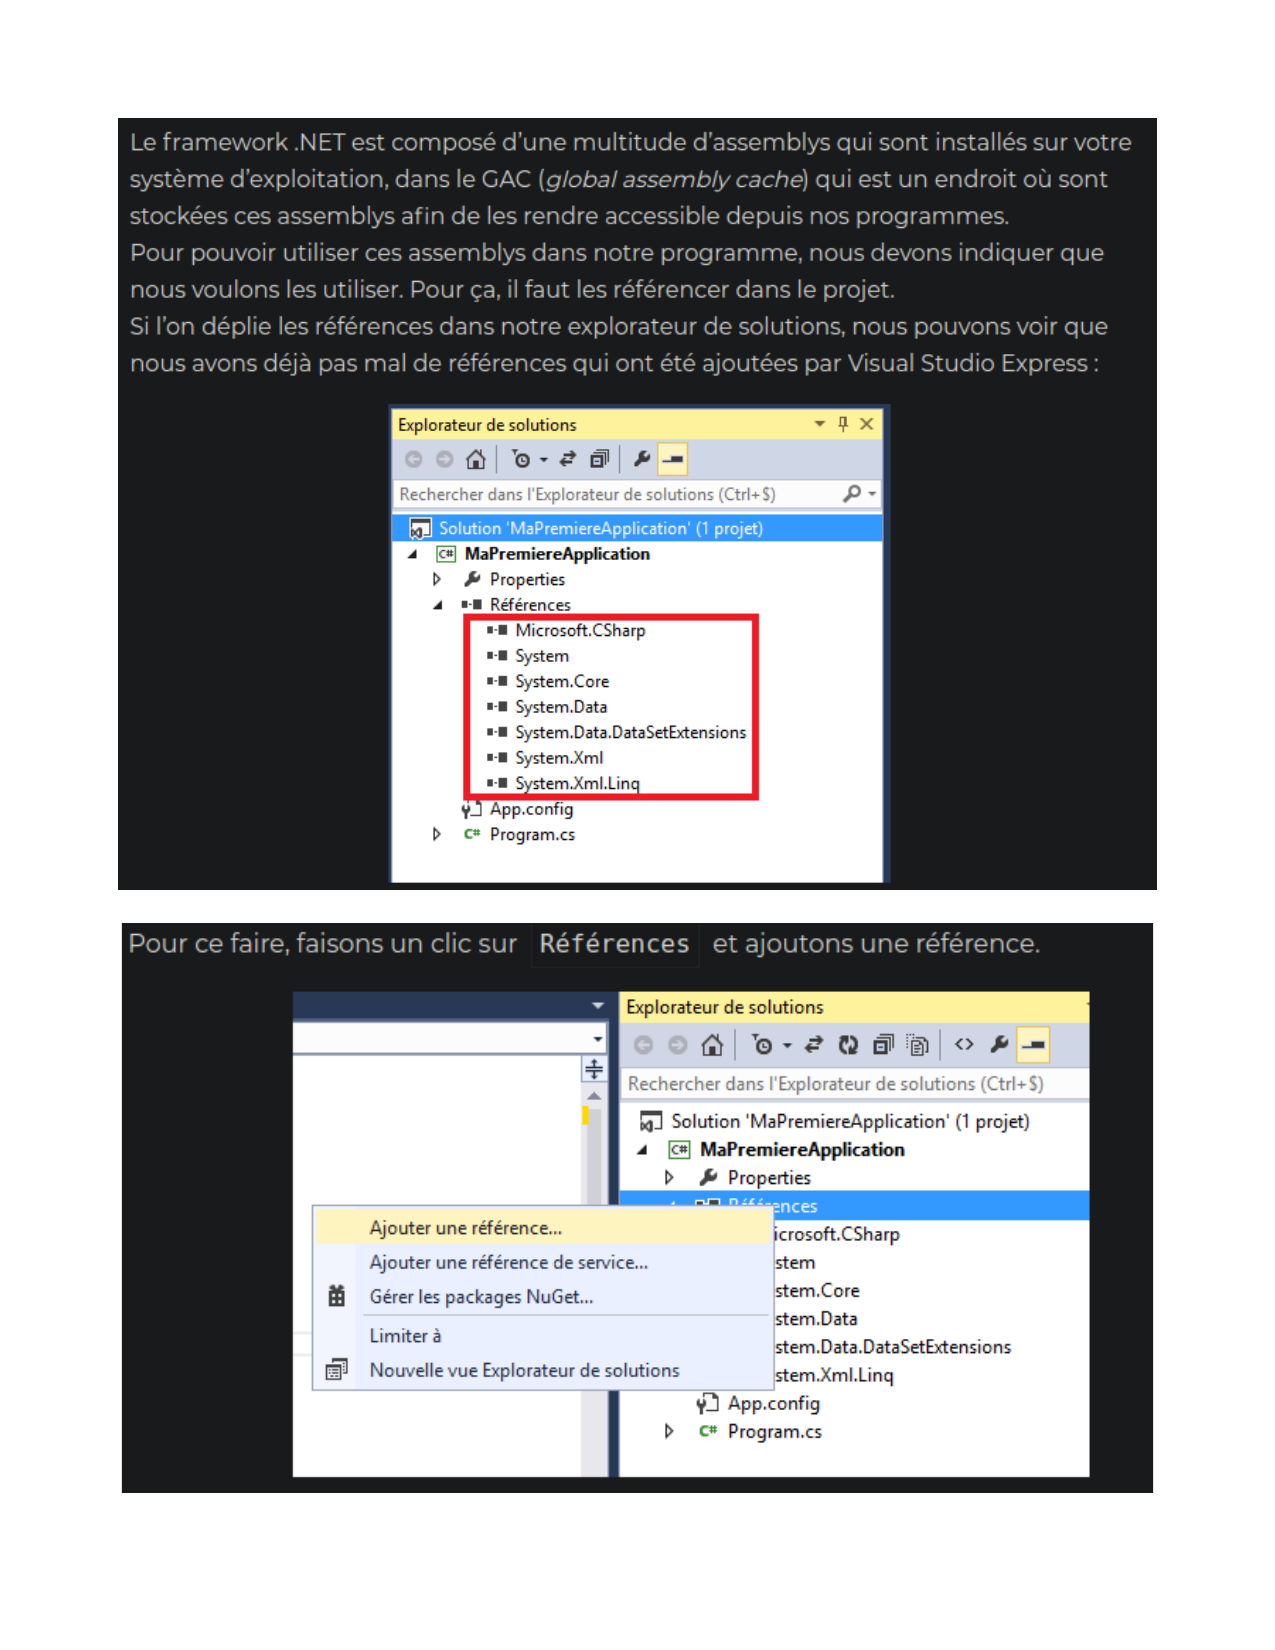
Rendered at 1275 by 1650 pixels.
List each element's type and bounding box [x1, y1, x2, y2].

picture [121, 923, 1154, 1493]
picture [118, 118, 1157, 890]
